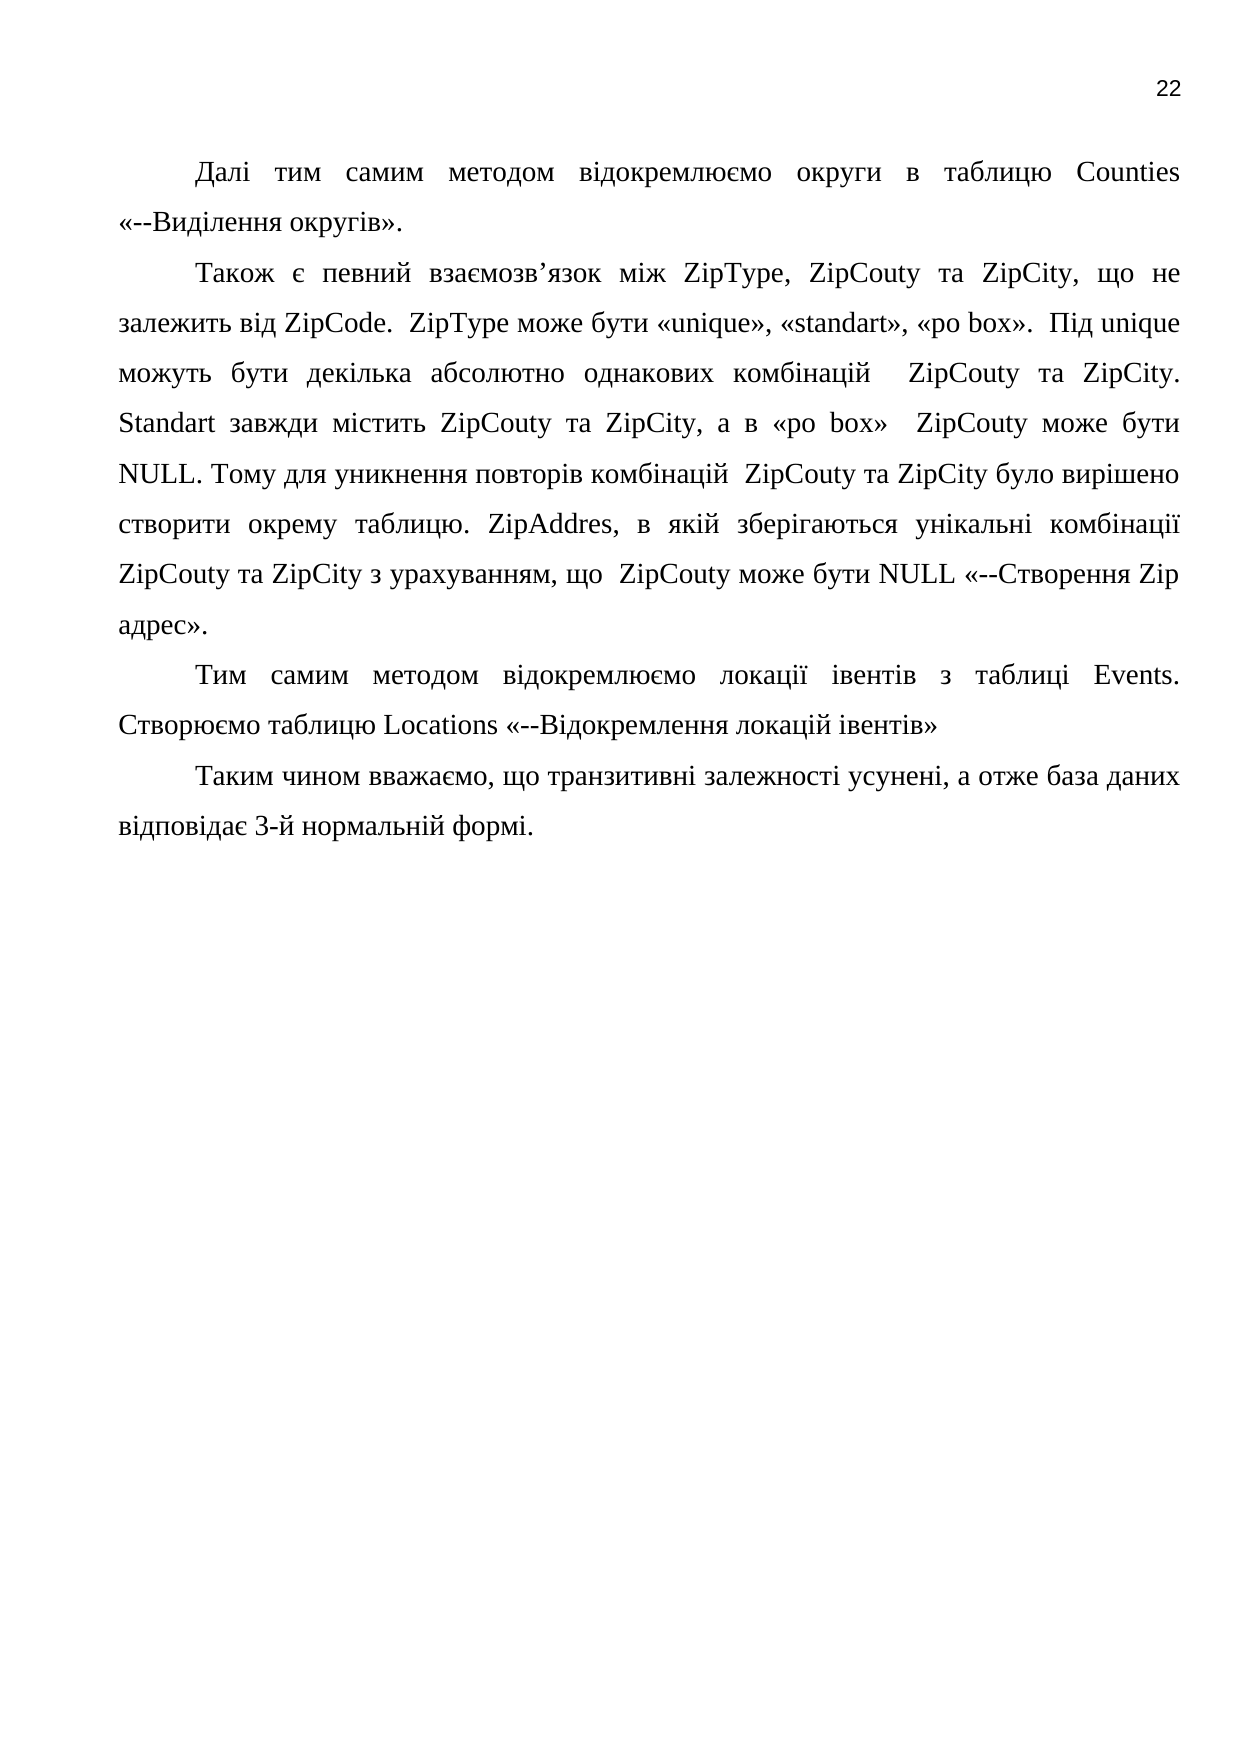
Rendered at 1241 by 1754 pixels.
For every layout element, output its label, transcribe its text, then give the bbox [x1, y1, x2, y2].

text Тим самим методом відокремлюємо локації івентів з таблиці Events. Створюємо таблицю Locations «--Відокремлення локацій івентів» [118, 657, 1181, 741]
text Також є певний взаємозв’язок між ZipType, ZipCouty та ZipCity, що не залежить від ZipCode. ZipType може бути «unique», «standart», «po box». Під unique можуть бути декілька абсолютно однакових комбінацій ZipCouty та ZipCity. Standart завжди містить ZipCouty та ZipCity, а в «po box» ZipCouty може бути NULL. Тому для уникнення повторів комбінацій ZipCouty та ZipCity було вирішено створити окрему таблицю. ZipAddres, в якій зберігаються унікальні комбінації ZipCouty та ZipCity з урахуванням, що ZipCouty може бути NULL «--Створення Zip адрес». [118, 255, 1181, 640]
text Далі тим самим методом відокремлюємо округи в таблицю Counties «--Виділення округів». [118, 154, 1181, 238]
text Таким чином вважаємо, що транзитивні залежності усунені, а отже база даних відповідає 3-й нормальній формі. [118, 758, 1181, 842]
